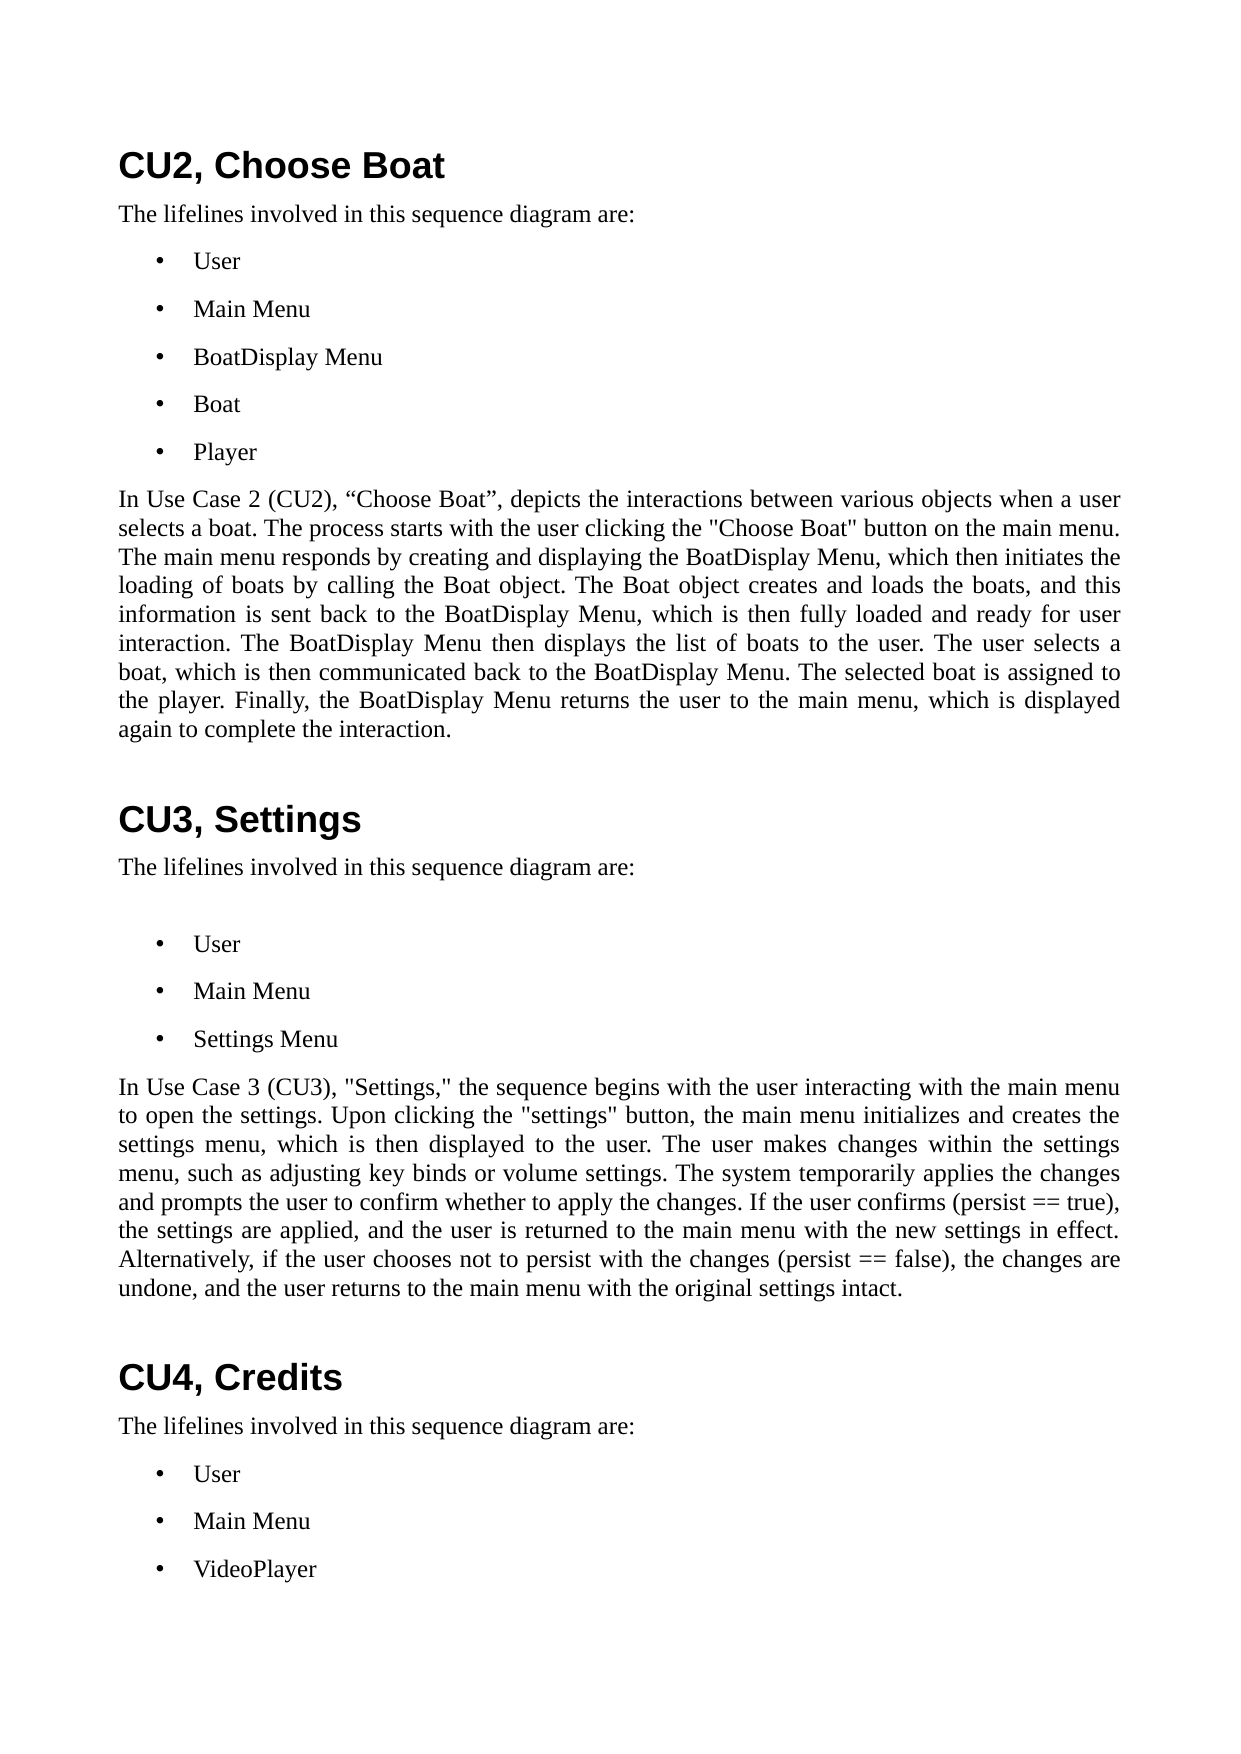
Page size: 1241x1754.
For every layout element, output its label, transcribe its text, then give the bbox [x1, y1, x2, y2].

text The lifelines involved in this sequence diagram are: [118, 199, 1122, 227]
list BoatDisplay Menu [156, 342, 1122, 370]
list Main Menu [156, 1506, 1122, 1535]
subtitle CU4, Credits [118, 1355, 1122, 1398]
list Main Menu [156, 294, 1122, 323]
subtitle CU3, Settings [118, 797, 1122, 840]
list User [156, 1459, 1122, 1487]
text In Use Case 3 (CU3), "Settings," the sequence begins with the user interacting with the main menu to open the settings. Upon clicking the "settings" button, the main menu initializes and creates the settings menu, which is then displayed to the user. The user makes changes within the settings menu, such as adjusting key binds or volume settings. The system temporarily applies the changes and prompts the user to confirm whether to apply the changes. If the user confirms (persist == true), the settings are applied, and the user is returned to the main menu with the new settings in effect. Alternatively, if the user chooses not to persist with the changes (persist == false), the changes are undone, and the user returns to the main menu with the original settings intact. [118, 1072, 1122, 1302]
subtitle CU2, Choose Boat [118, 143, 1122, 186]
list User [156, 929, 1122, 958]
text The lifelines involved in this sequence diagram are: [118, 852, 1122, 881]
list Boat [156, 389, 1122, 418]
list Player [156, 437, 1122, 466]
text In Use Case 2 (CU2), “Choose Boat”, depicts the interactions between various objects when a user selects a boat. The process starts with the user clicking the "Choose Boat" button on the main menu. The main menu responds by creating and displaying the BoatDisplay Menu, which then initiates the loading of boats by calling the Boat object. The Boat object creates and loads the boats, and this information is sent back to the BoatDisplay Menu, which is then fully loaded and ready for user interaction. The BoatDisplay Menu then displays the list of boats to the user. The user selects a boat, which is then communicated back to the BoatDisplay Menu. The selected boat is assigned to the player. Finally, the BoatDisplay Menu returns the user to the main menu, which is displayed again to complete the interaction. [118, 484, 1122, 743]
list VideoPlayer [156, 1554, 1122, 1583]
list User [156, 246, 1122, 275]
text The lifelines involved in this sequence diagram are: [118, 1411, 1122, 1440]
list Main Menu [156, 976, 1122, 1005]
list Settings Menu [156, 1024, 1122, 1053]
